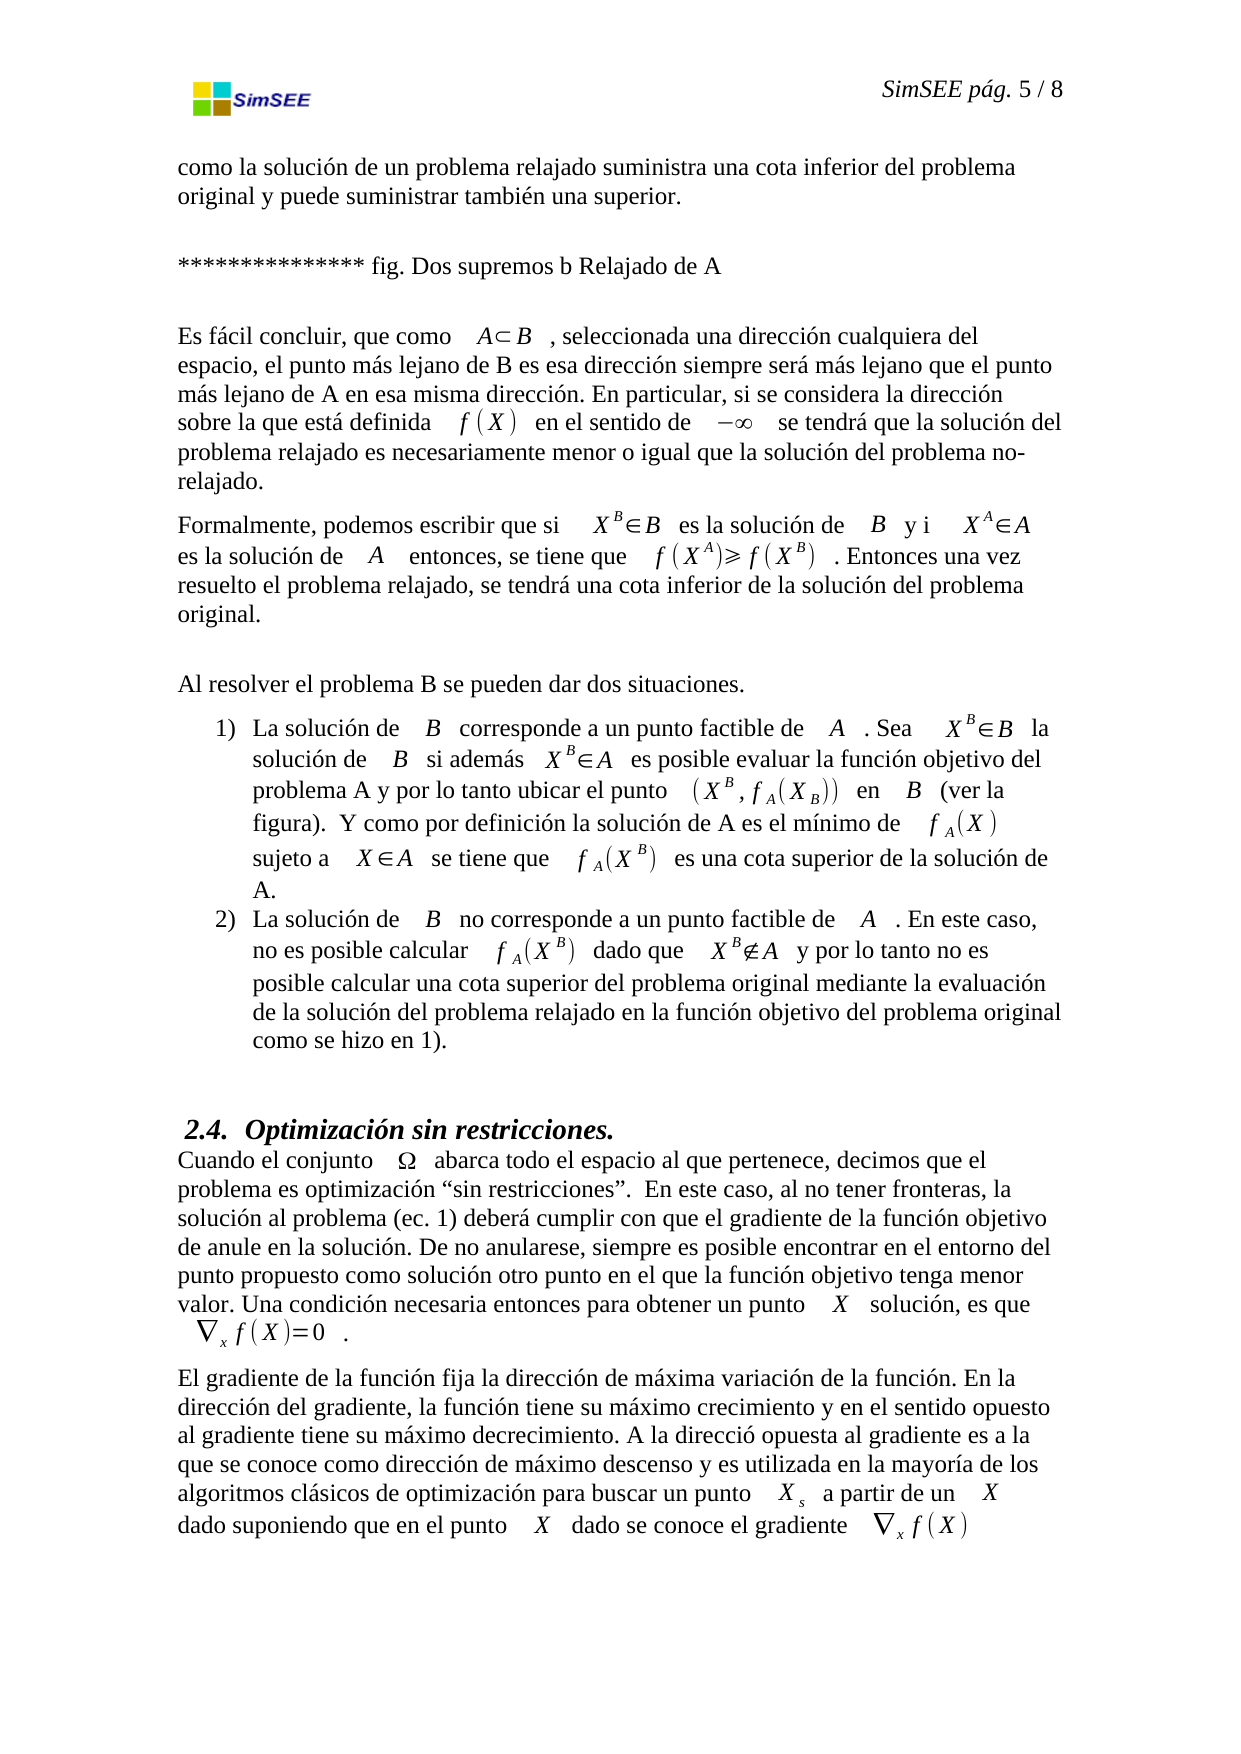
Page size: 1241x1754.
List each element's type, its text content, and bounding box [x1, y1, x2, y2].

text Formalmente, podemos escribir que si es la solución de y i es la solución de entonces, se tiene que . Entonces una vez resuelto el problema relajado, se tendrá una cota inferior de la solución del problema original. [177, 507, 1063, 628]
text *************** fig. Dos supremos b Relajado de A [177, 251, 1063, 280]
picture [192, 81, 314, 117]
list La solución de corresponde a un punto factible de . Sea la solución de si ademáses posible evaluar la función objetivo del problema A y por lo tanto ubicar el punto en (ver la figura). Y como por definición la solución de A es el mínimo de sujeto a se tiene que es una cota superior de la solución de A. [215, 711, 1063, 904]
text Al resolver el problema B se pueden dar dos situaciones. [177, 669, 1063, 698]
list La solución de no corresponde a un punto factible de . En este caso, no es posible calcular dado que y por lo tanto no es posible calcular una cota superior del problema original mediante la evaluación de la solución del problema relajado en la función objetivo del problema original como se hizo en 1). [215, 904, 1063, 1054]
text como la solución de un problema relajado suministra una cota inferior del problema original y puede suministrar también una superior. [177, 152, 1063, 210]
subtitle Optimización sin restricciones. [177, 1112, 1063, 1145]
text Cuando el conjunto abarca todo el espacio al que pertenece, decimos que el problema es optimización “sin restricciones”. En este caso, al no tener fronteras, la solución al problema (ec. 1) deberá cumplir con que el gradiente de la función objetivo de anule en la solución. De no anularese, siempre es posible encontrar en el entorno del punto propuesto como solución otro punto en el que la función objetivo tenga menor valor. Una condición necesaria entonces para obtener un punto solución, es que . [177, 1145, 1063, 1350]
text El gradiente de la función fija la dirección de máxima variación de la función. En la dirección del gradiente, la función tiene su máximo crecimiento y en el sentido opuesto al gradiente tiene su máximo decrecimiento. A la direcció opuesta al gradiente es a la que se conoce como dirección de máximo descenso y es utilizada en la mayoría de los algoritmos clásicos de optimización para buscar un punto a partir de un dado suponiendo que en el punto dado se conoce el gradiente haciendo siendo la dirección de máximo descenso y el largo de paso de búsqueda. Para un paso suficientemente pequeño, necesarimente se encontrará un valor para el cual . [177, 1363, 1063, 1543]
text Es fácil concluir, que como , seleccionada una dirección cualquiera del espacio, el punto más lejano de B es esa dirección siempre será más lejano que el punto más lejano de A en esa misma dirección. En particular, si se considera la dirección sobre la que está definida en el sentido de se tendrá que la solución del problema relajado es necesariamente menor o igual que la solución del problema no-relajado. [177, 321, 1063, 495]
